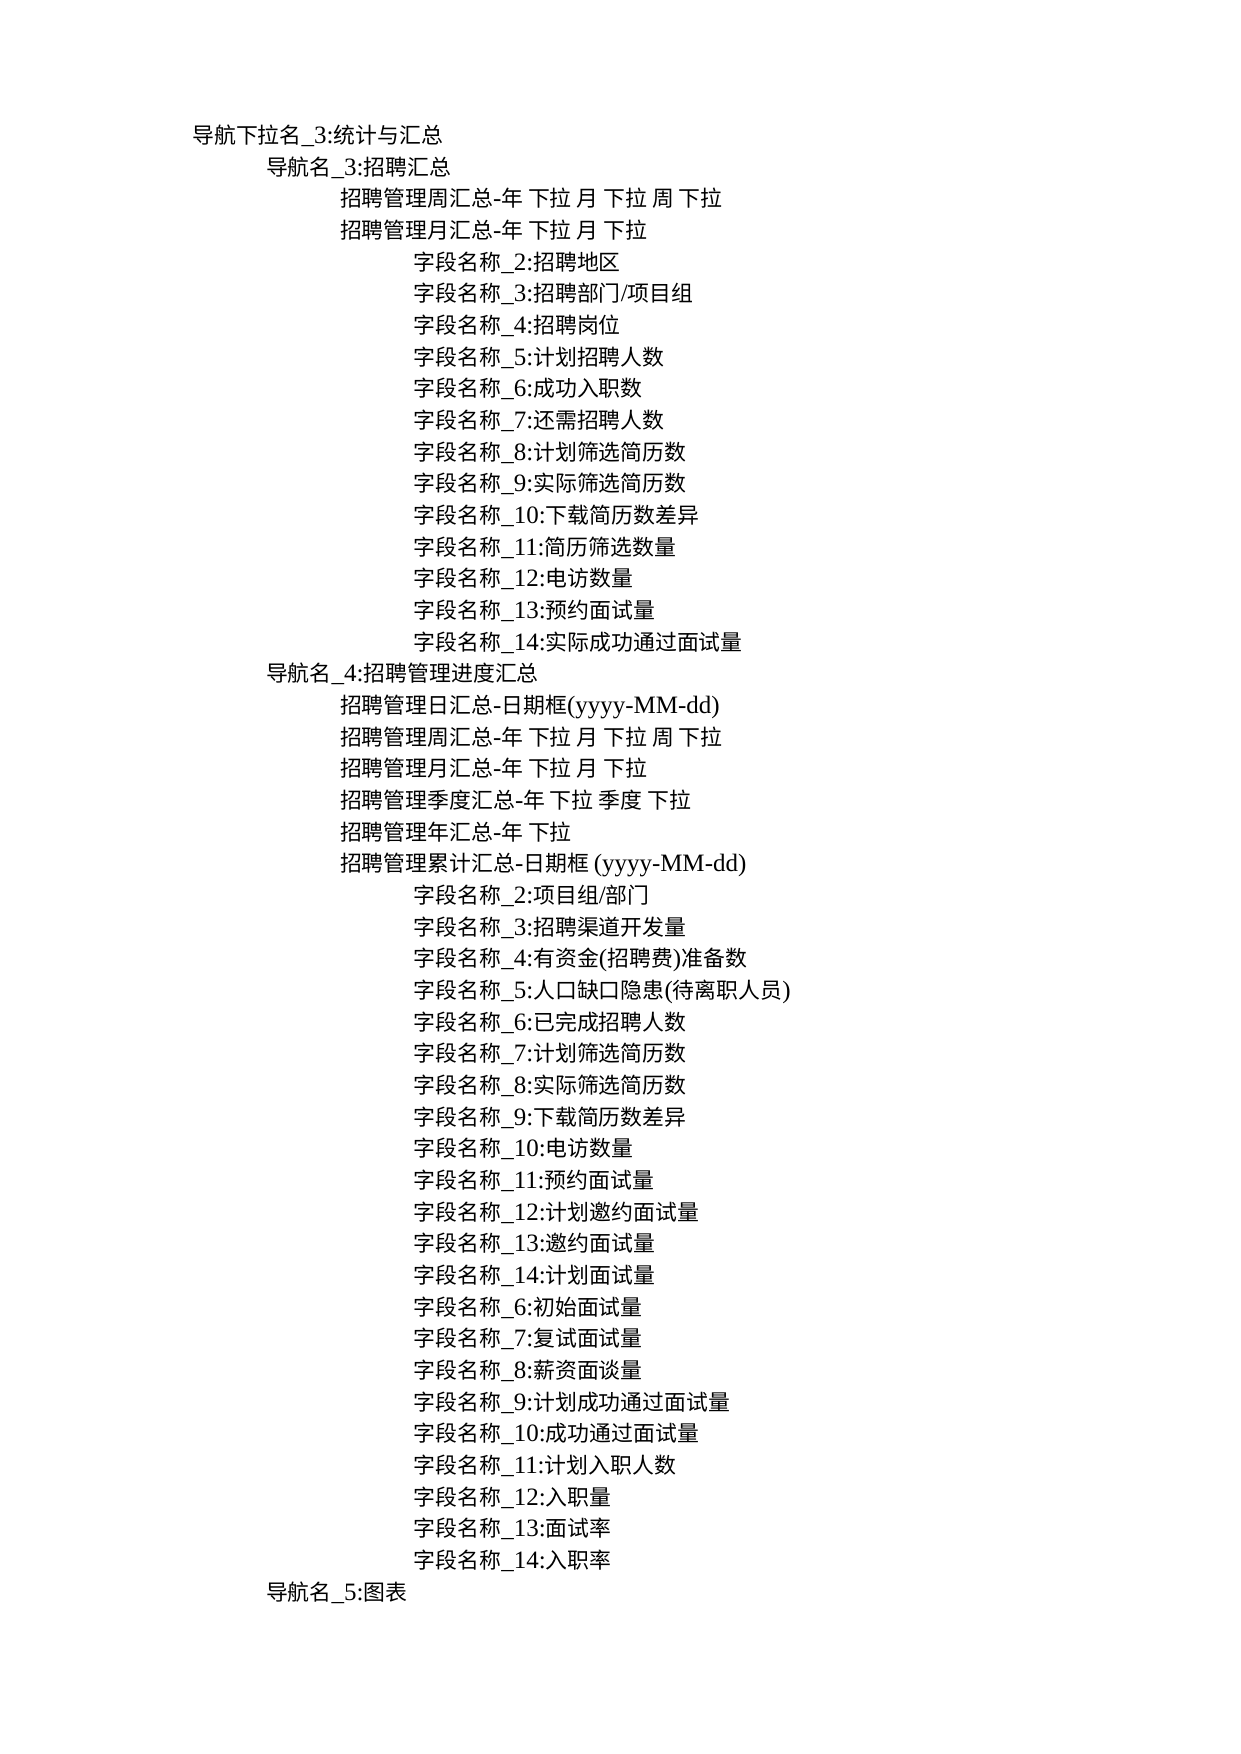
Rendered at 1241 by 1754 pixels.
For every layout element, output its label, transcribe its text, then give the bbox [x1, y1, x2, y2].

text 字段名称_8:计划筛选简历数 [118, 435, 1122, 466]
text 字段名称_14:实际成功通过面试量 [118, 625, 1122, 656]
text 招聘管理季度汇总-年 下拉 季度 下拉 [118, 783, 1122, 815]
text 字段名称_5:计划招聘人数 [118, 340, 1122, 371]
text 字段名称_9:下载简历数差异 [118, 1100, 1122, 1131]
text 字段名称_14:入职率 [118, 1543, 1122, 1575]
text 字段名称_8:实际筛选简历数 [118, 1068, 1122, 1100]
text 字段名称_8:薪资面谈量 [118, 1353, 1122, 1385]
text 字段名称_9:计划成功通过面试量 [118, 1385, 1122, 1416]
text 字段名称_4:招聘岗位 [118, 308, 1122, 340]
text 招聘管理周汇总-年 下拉 月 下拉 周 下拉 [118, 181, 1122, 213]
text 字段名称_11:计划入职人数 [118, 1448, 1122, 1480]
text 字段名称_5:人口缺口隐患(待离职人员) [118, 973, 1122, 1005]
text 字段名称_12:计划邀约面试量 [118, 1195, 1122, 1226]
text 字段名称_7:复试面试量 [118, 1321, 1122, 1353]
text 招聘管理月汇总-年 下拉 月 下拉 [118, 751, 1122, 783]
text 字段名称_13:面试率 [118, 1511, 1122, 1543]
text 字段名称_12:入职量 [118, 1480, 1122, 1511]
text 字段名称_4:有资金(招聘费)准备数 [118, 941, 1122, 973]
text 字段名称_2:招聘地区 [118, 245, 1122, 276]
text 字段名称_6:初始面试量 [118, 1290, 1122, 1321]
text 字段名称_10:成功通过面试量 [118, 1416, 1122, 1448]
text 字段名称_3:招聘部门/项目组 [118, 276, 1122, 308]
text 字段名称_12:电访数量 [118, 561, 1122, 593]
text 导航名_3:招聘汇总 [118, 150, 1122, 181]
text 字段名称_13:邀约面试量 [118, 1226, 1122, 1258]
text 字段名称_9:实际筛选简历数 [118, 466, 1122, 498]
text 招聘管理日汇总-日期框(yyyy-MM-dd) [118, 688, 1122, 720]
text 导航名_5:图表 [118, 1575, 1122, 1606]
text 字段名称_6:成功入职数 [118, 371, 1122, 403]
text 字段名称_7:计划筛选简历数 [118, 1036, 1122, 1068]
text 招聘管理月汇总-年 下拉 月 下拉 [118, 213, 1122, 245]
text 导航下拉名_3:统计与汇总 [118, 118, 1122, 150]
text 字段名称_3:招聘渠道开发量 [118, 910, 1122, 941]
text 字段名称_10:下载简历数差异 [118, 498, 1122, 530]
text 招聘管理累计汇总-日期框 (yyyy-MM-dd) [118, 846, 1122, 878]
text 字段名称_11:预约面试量 [118, 1163, 1122, 1195]
text 导航名_4:招聘管理进度汇总 [118, 656, 1122, 688]
text 字段名称_6:已完成招聘人数 [118, 1005, 1122, 1036]
text 招聘管理周汇总-年 下拉 月 下拉 周 下拉 [118, 720, 1122, 751]
text 招聘管理年汇总-年 下拉 [118, 815, 1122, 846]
text 字段名称_2:项目组/部门 [118, 878, 1122, 910]
text 字段名称_11:简历筛选数量 [118, 530, 1122, 561]
text 字段名称_14:计划面试量 [118, 1258, 1122, 1290]
text 字段名称_10:电访数量 [118, 1131, 1122, 1163]
text 字段名称_7:还需招聘人数 [118, 403, 1122, 435]
text 字段名称_13:预约面试量 [118, 593, 1122, 625]
